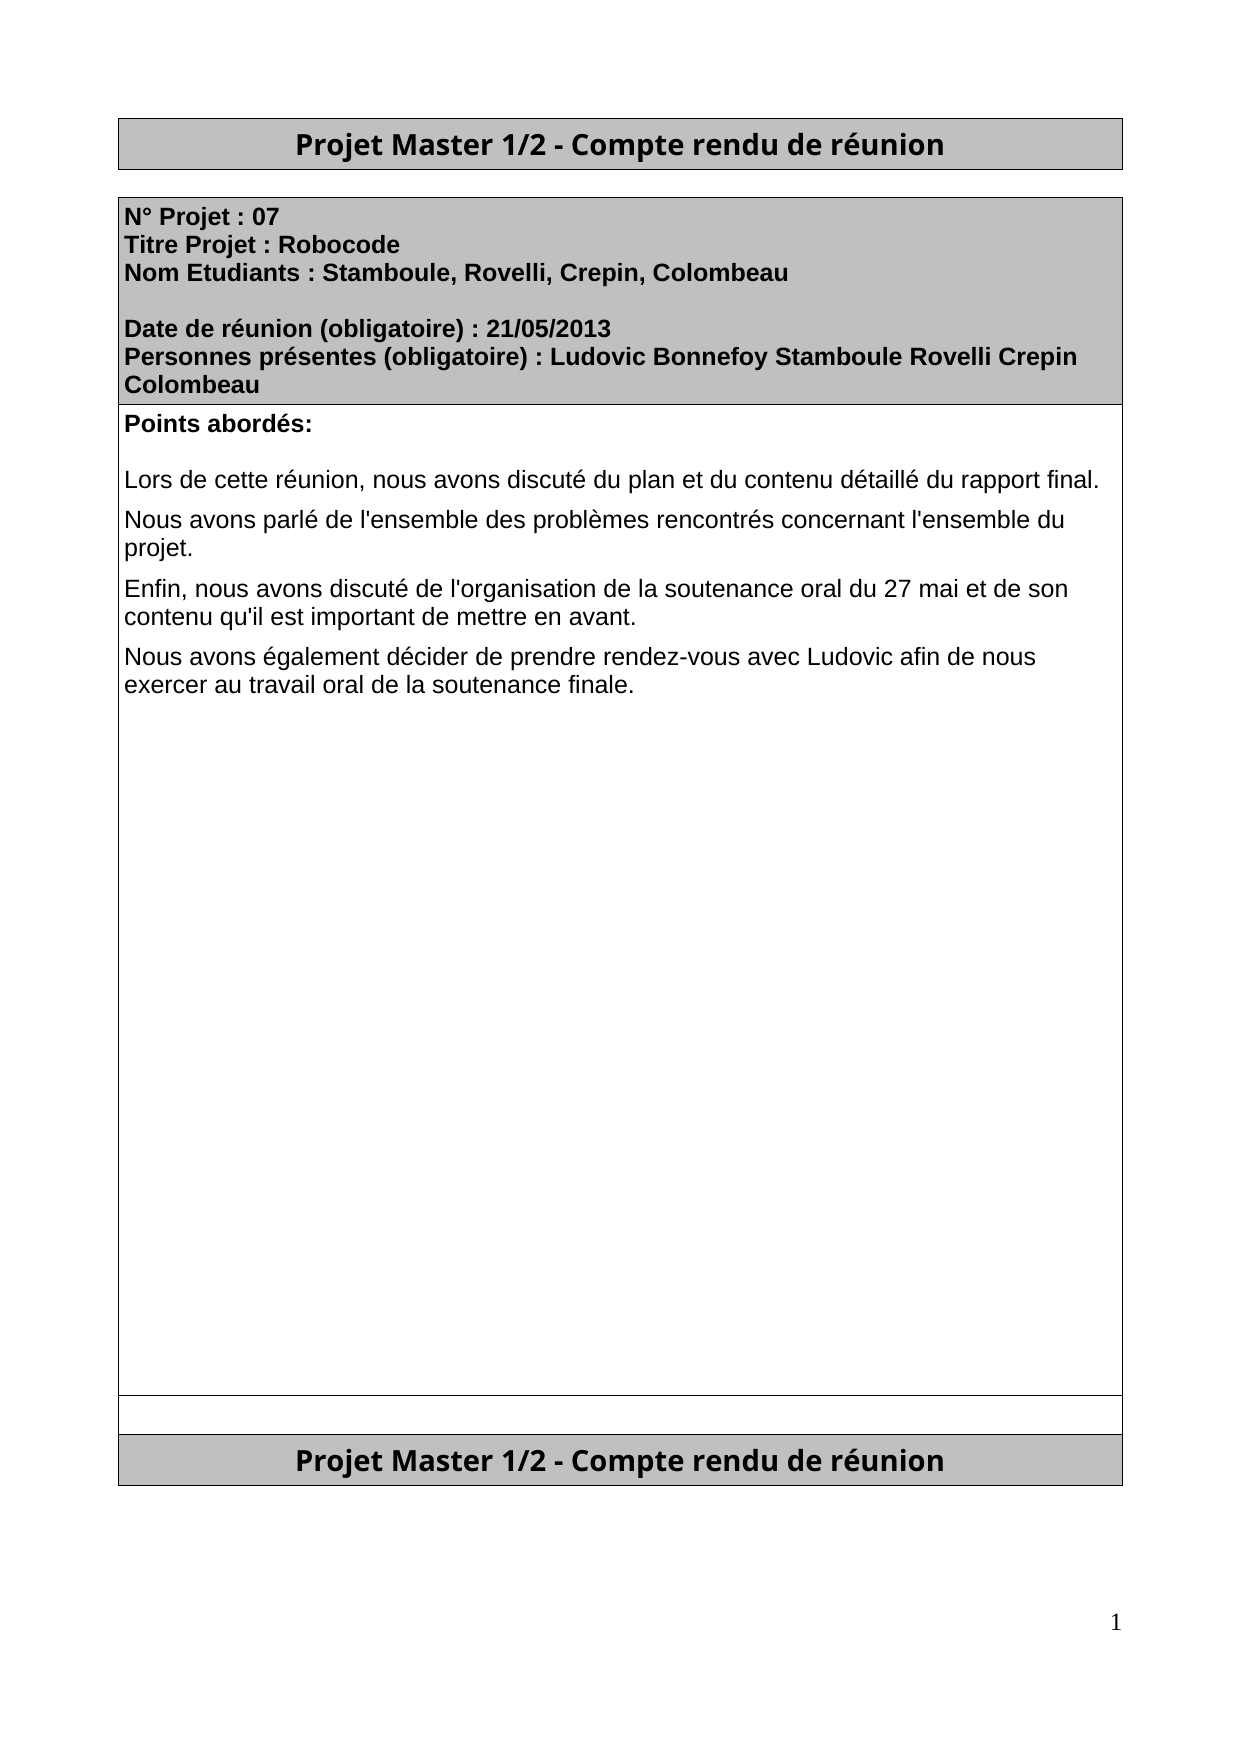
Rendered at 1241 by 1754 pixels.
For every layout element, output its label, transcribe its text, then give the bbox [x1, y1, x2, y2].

table_header Projet Master 1/2 - Compte rendu de réunion [119, 119, 1122, 169]
table_header Projet Master 1/2 - Compte rendu de réunion [119, 1435, 1122, 1485]
table_header Points abordés: Lors de cette réunion, nous avons discuté du plan et du contenu détaillé du rapport final. Nous avons parlé de l'ensemble des problèmes rencontrés concernant l'ensemble du projet. Enfin, nous avons discuté de l'organisation de la soutenance oral du 27 mai et de son contenu qu'il est important de mettre en avant. Nous avons également décider de prendre rendez-vous avec Ludovic afin de nous exercer au travail oral de la soutenance finale. [119, 405, 1122, 1394]
table_cell [119, 1396, 1122, 1434]
table_header N° Projet : 07 Titre Projet : Robocode Nom Etudiants : Stamboule, Rovelli, Crepin, Colombeau Date de réunion (obligatoire) : 21/05/2013 Personnes présentes (obligatoire) : Ludovic Bonnefoy Stamboule Rovelli Crepin Colombeau [119, 198, 1122, 404]
